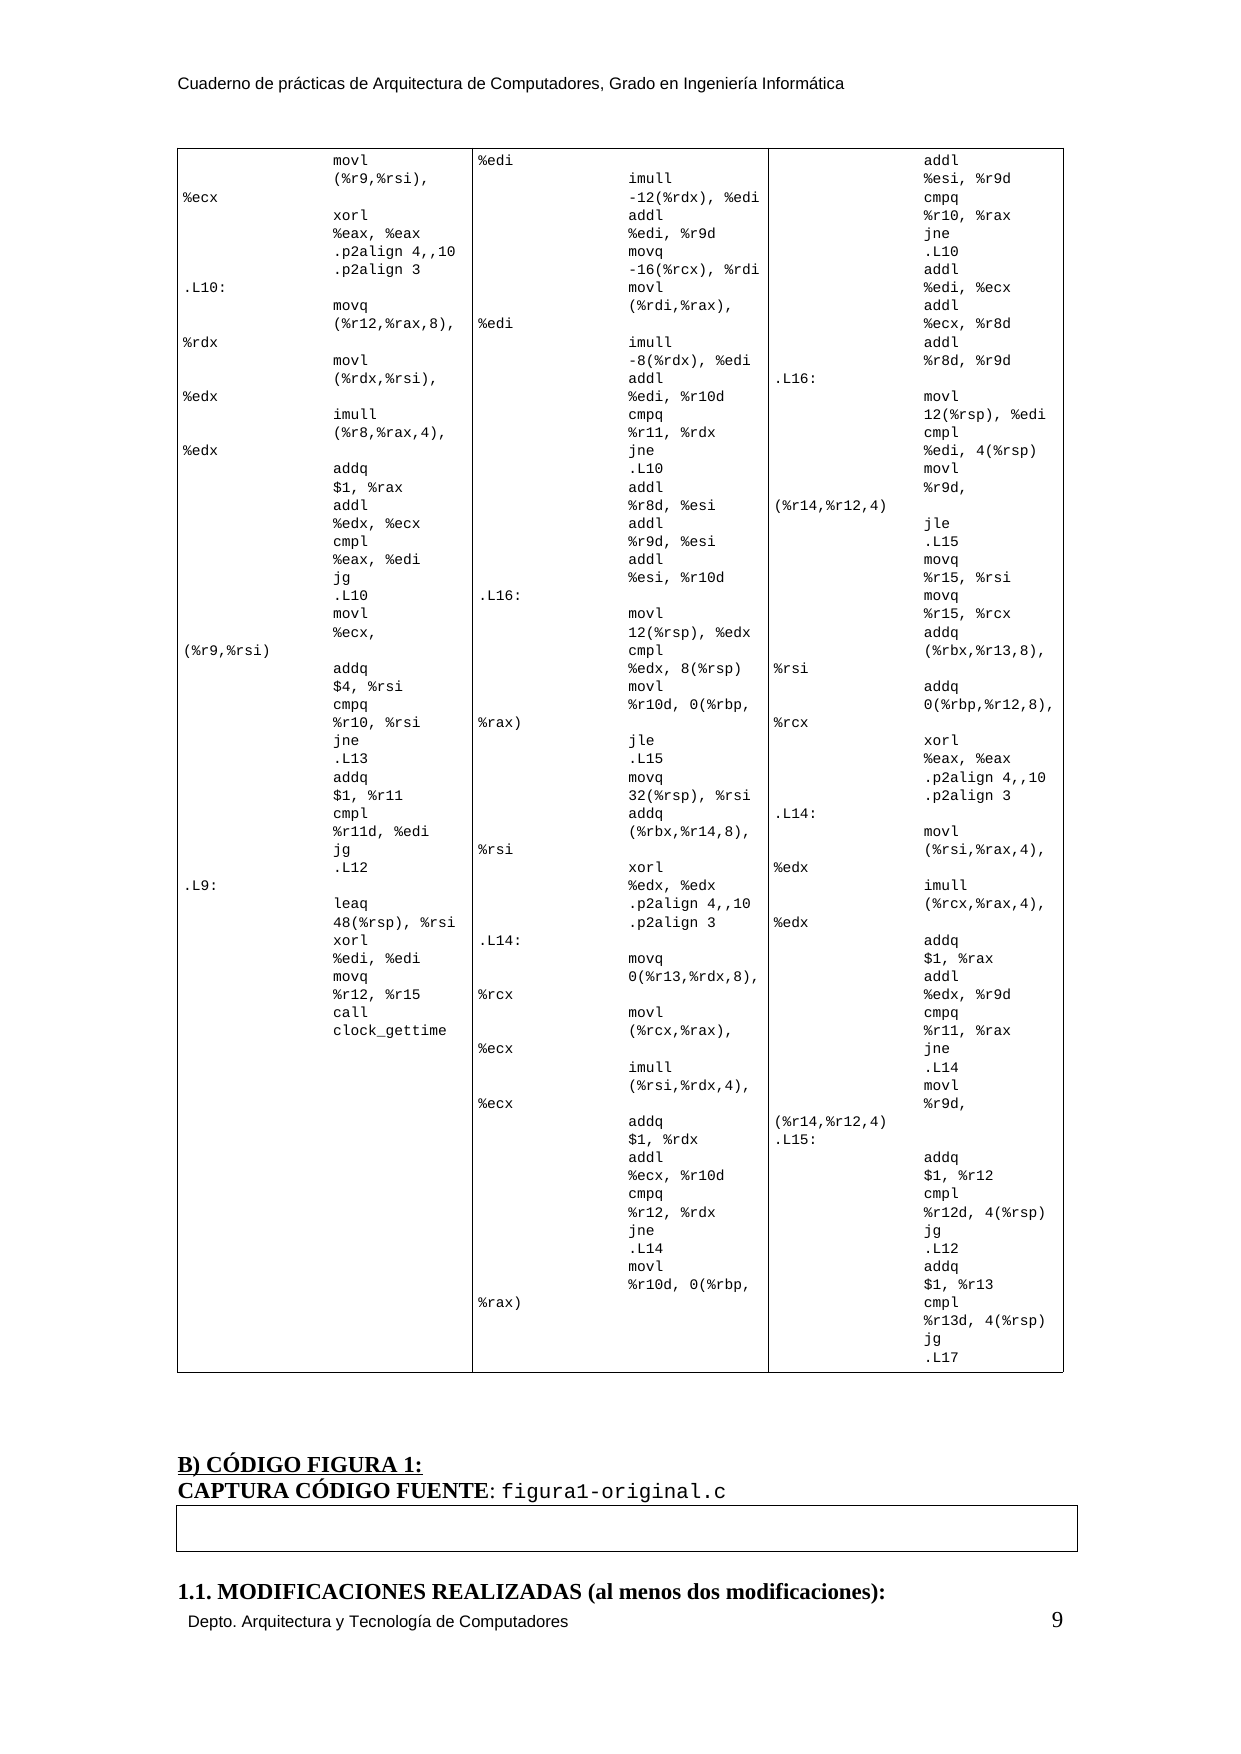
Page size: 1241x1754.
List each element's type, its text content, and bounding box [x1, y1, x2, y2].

table_header [177, 1506, 1077, 1551]
table_cell movl (%r9,%rsi), %ecx xorl %eax, %eax .p2align 4,,10 .p2align 3 .L10: movq (%r12,%rax,8), %rdx movl (%rdx,%rsi), %edx imull (%r8,%rax,4), %edx addq $1, %rax addl %edx, %ecx cmpl %eax, %edi jg .L10 movl %ecx, (%r9,%rsi) addq $4, %rsi cmpq %r10, %rsi jne .L13 addq $1, %r11 cmpl %r11d, %edi jg .L12 .L9: leaq 48(%rsp), %rsi xorl %edi, %edi movq %r12, %r15 call clock_gettime [178, 149, 472, 1372]
text 1.1. MODIFICACIONES REALIZADAS (al menos dos modificaciones): [177, 1578, 1063, 1604]
table_cell %edi imull -12(%rdx), %edi addl %edi, %r9d movq -16(%rcx), %rdi movl (%rdi,%rax), %edi imull -8(%rdx), %edi addl %edi, %r10d cmpq %r11, %rdx jne .L10 addl %r8d, %esi addl %r9d, %esi addl %esi, %r10d .L16: movl 12(%rsp), %edx cmpl %edx, 8(%rsp) movl %r10d, 0(%rbp,%rax) jle .L15 movq 32(%rsp), %rsi addq (%rbx,%r14,8), %rsi xorl %edx, %edx .p2align 4,,10 .p2align 3 .L14: movq 0(%r13,%rdx,8), %rcx movl (%rcx,%rax), %ecx imull (%rsi,%rdx,4), %ecx addq $1, %rdx addl %ecx, %r10d cmpq %r12, %rdx jne .L14 movl %r10d, 0(%rbp,%rax) [473, 149, 768, 1372]
text CAPTURA CÓDIGO FUENTE: figura1-original.c [177, 1478, 1063, 1505]
table_cell addl %esi, %r9d cmpq %r10, %rax jne .L10 addl %edi, %ecx addl %ecx, %r8d addl %r8d, %r9d .L16: movl 12(%rsp), %edi cmpl %edi, 4(%rsp) movl %r9d, (%r14,%r12,4) jle .L15 movq %r15, %rsi movq %r15, %rcx addq (%rbx,%r13,8), %rsi addq 0(%rbp,%r12,8), %rcx xorl %eax, %eax .p2align 4,,10 .p2align 3 .L14: movl (%rsi,%rax,4), %edx imull (%rcx,%rax,4), %edx addq $1, %rax addl %edx, %r9d cmpq %r11, %rax jne .L14 movl %r9d, (%r14,%r12,4) .L15: addq $1, %r12 cmpl %r12d, 4(%rsp) jg .L12 addq $1, %r13 cmpl %r13d, 4(%rsp) jg .L17 [769, 149, 1063, 1372]
text B) CÓDIGO FIGURA 1: [177, 1451, 1063, 1478]
